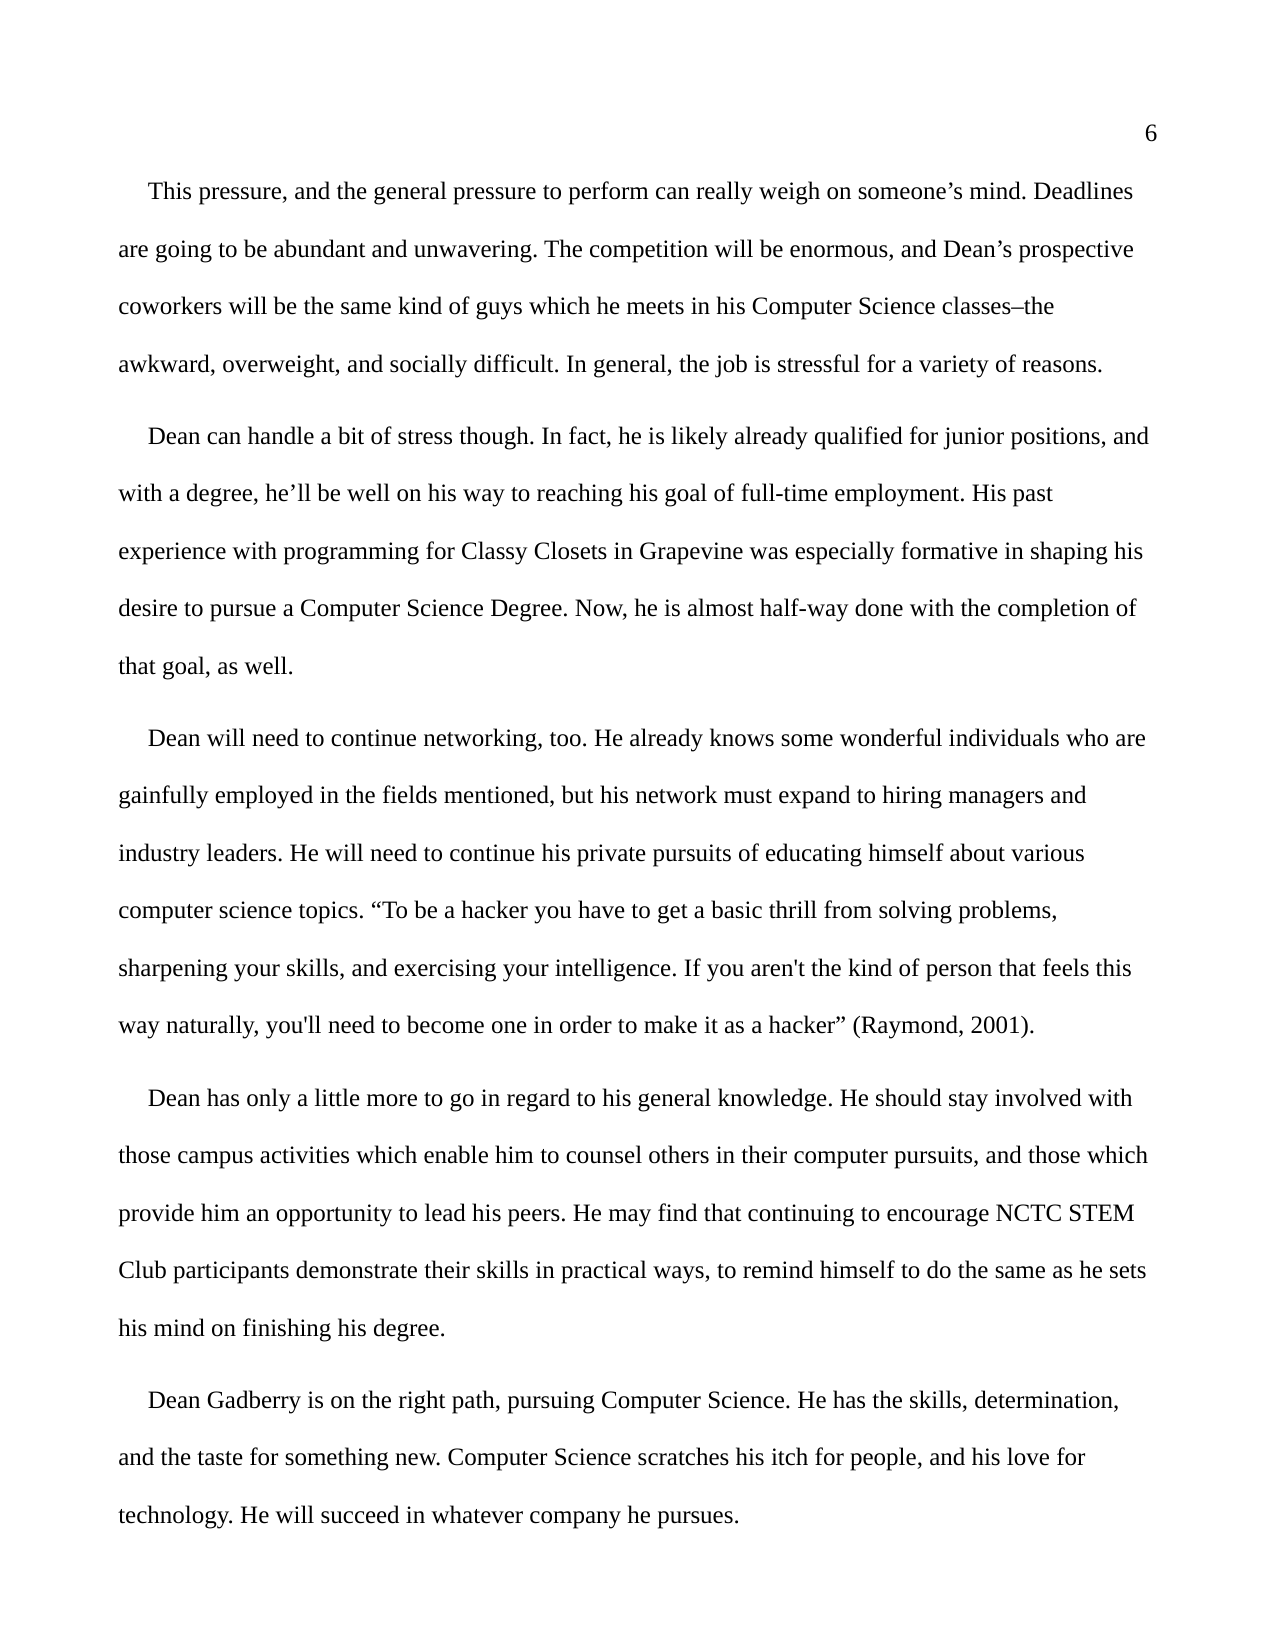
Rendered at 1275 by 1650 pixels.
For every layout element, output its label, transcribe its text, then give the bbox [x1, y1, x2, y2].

text Dean can handle a bit of stress though. In fact, he is likely already qualified for junior positions, and with a degree, he’ll be well on his way to reaching his goal of full-time employment. His past experience with programming for Classy Closets in Grapevine was especially formative in shaping his desire to pursue a Computer Science Degree. Now, he is almost half-way done with the completion of that goal, as well. [118, 421, 1157, 680]
text This pressure, and the general pressure to perform can really weigh on someone’s mind. Deadlines are going to be abundant and unwavering. The competition will be enormous, and Dean’s prospective coworkers will be the same kind of guys which he meets in his Computer Science classes–the awkward, overweight, and socially difficult. In general, the job is stressful for a variety of reasons. [118, 176, 1157, 378]
text Dean Gadberry is on the right path, pursuing Computer Science. He has the skills, determination, and the taste for something new. Computer Science scratches his itch for people, and his love for technology. He will succeed in whatever company he pursues. [118, 1385, 1157, 1528]
text Dean has only a little more to go in regard to his general knowledge. He should stay involved with those campus activities which enable him to counsel others in their computer pursuits, and those which provide him an opportunity to lead his peers. He may find that continuing to encourage NCTC STEM Club participants demonstrate their skills in practical ways, to remind himself to do the same as he sets his mind on finishing his degree. [118, 1083, 1157, 1341]
text Dean will need to continue networking, too. He already knows some wonderful individuals who are gainfully employed in the fields mentioned, but his network must expand to hiring managers and industry leaders. He will need to continue his private pursuits of educating himself about various computer science topics. “To be a hacker you have to get a basic thrill from solving problems, sharpening your skills, and exercising your intelligence. If you aren't the kind of person that feels this way naturally, you'll need to become one in order to make it as a hacker” (Raymond, 2001). [118, 723, 1157, 1039]
